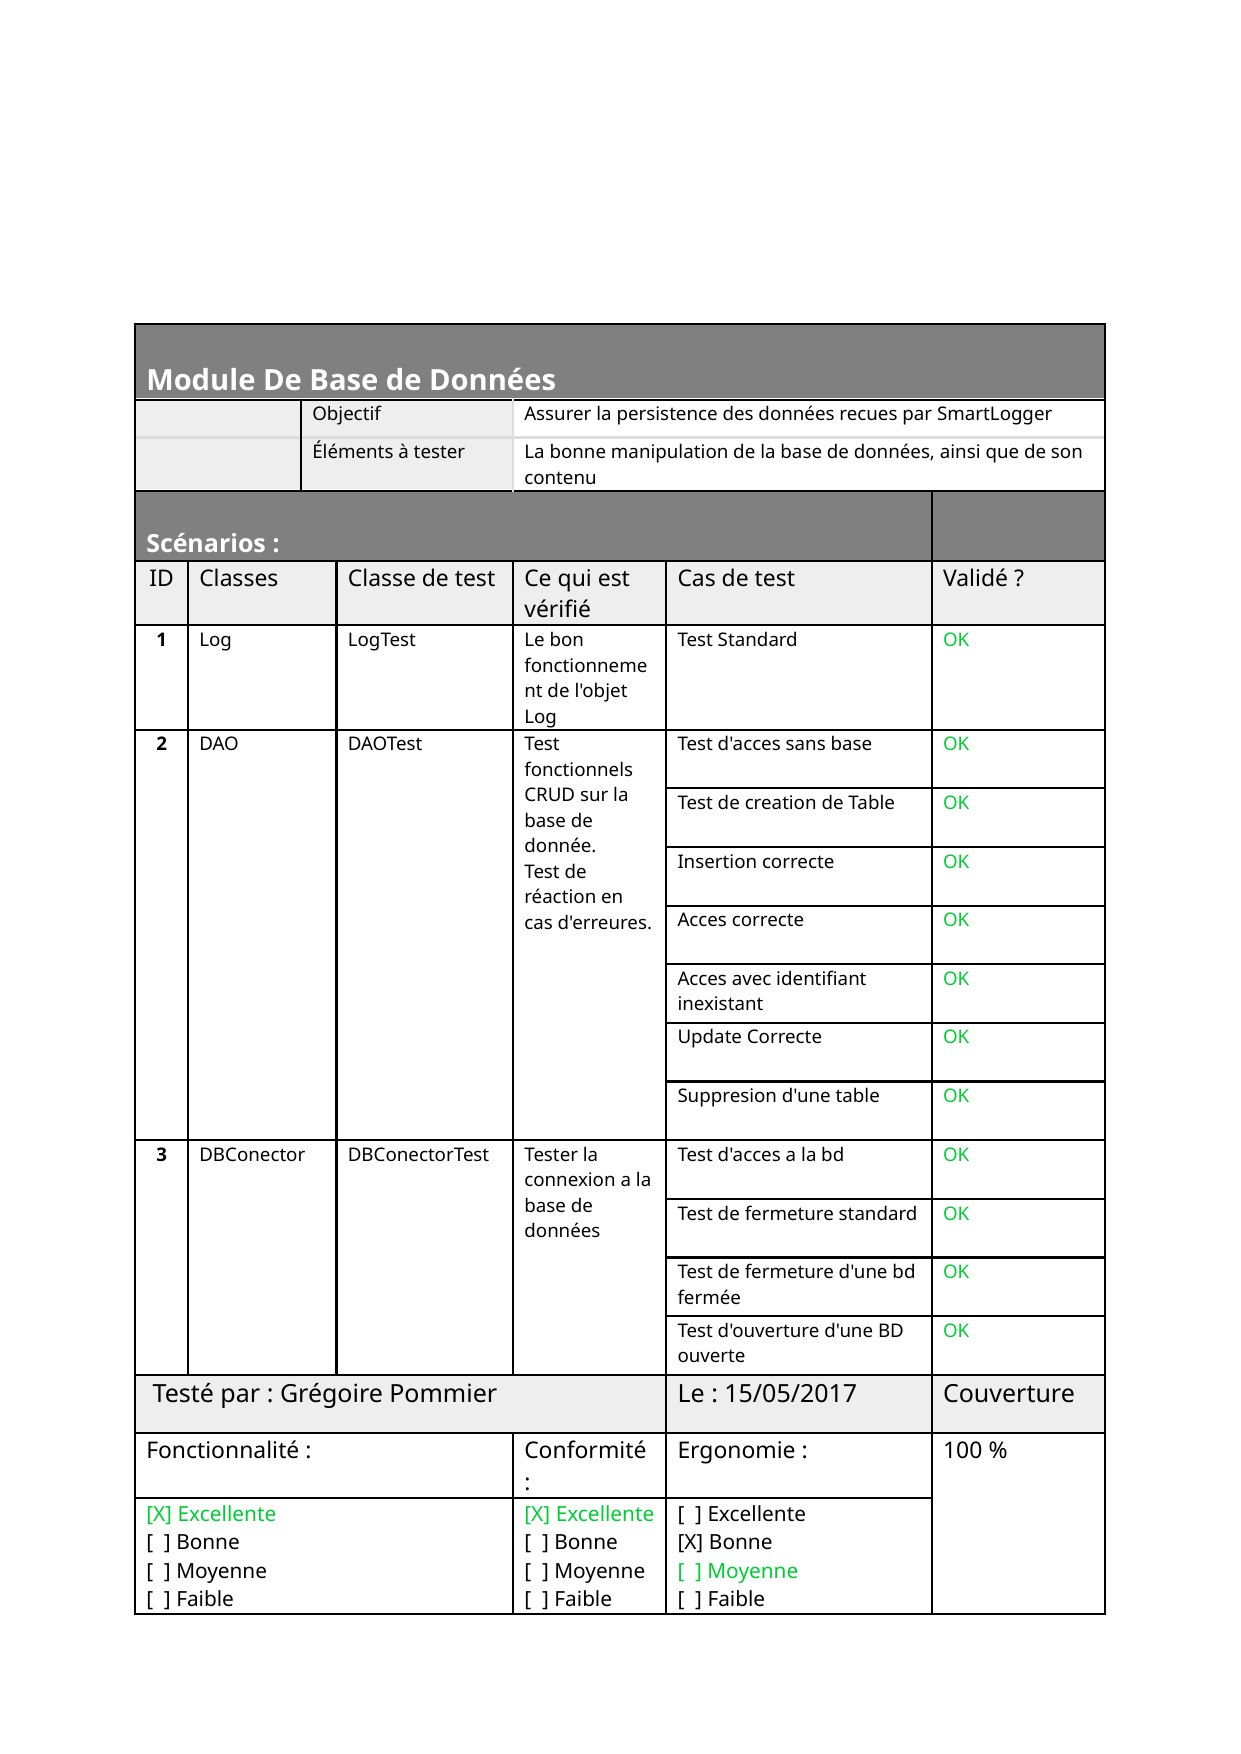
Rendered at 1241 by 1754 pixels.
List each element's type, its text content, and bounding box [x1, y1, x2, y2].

table_cell Test fonctionnels CRUD sur la base de donnée. Test de réaction en cas d'erreures. [514, 731, 665, 1139]
table_cell OK [933, 907, 1104, 963]
table_cell Test d'ouverture d'une BD ouverte [667, 1317, 931, 1374]
table_cell [136, 439, 300, 489]
table_cell [X] Excellente [ ] Bonne [ ] Moyenne [ ] Faible [514, 1499, 665, 1613]
table_cell OK [933, 731, 1104, 787]
table_cell Scénarios : [136, 492, 931, 560]
table_cell Acces correcte [667, 907, 931, 963]
table_cell OK [933, 1024, 1104, 1080]
table_cell Fonctionnalité : [136, 1434, 512, 1497]
table_cell Update Correcte [667, 1024, 931, 1080]
table_cell OK [933, 626, 1104, 728]
table_cell Test de fermeture d'une bd fermée [667, 1259, 931, 1315]
table_cell Test d'acces a la bd [667, 1141, 931, 1198]
table_cell OK [933, 1200, 1104, 1256]
table_cell Acces avec identifiant inexistant [667, 965, 931, 1022]
table_cell Le bon fonctionnement de l'objet Log [514, 626, 665, 728]
table_cell OK [933, 848, 1104, 904]
table_cell Tester la connexion a la base de données [514, 1141, 665, 1374]
table_cell Ergonomie : [667, 1434, 931, 1497]
table_cell Classes [189, 562, 335, 624]
table_cell DBConectorTest [338, 1141, 512, 1374]
table_cell [933, 492, 1104, 560]
table_cell Insertion correcte [667, 848, 931, 904]
table_cell OK [933, 1317, 1104, 1374]
table_cell Test Standard [667, 626, 931, 728]
table_cell OK [933, 789, 1104, 846]
table_cell Assurer la persistence des données recues par SmartLogger [514, 401, 1104, 436]
table_cell [X] Excellente [ ] Bonne [ ] Moyenne [ ] Faible [136, 1499, 512, 1613]
table_cell OK [933, 1083, 1104, 1139]
table_cell Test de creation de Table [667, 789, 931, 846]
table_cell Testé par : Grégoire Pommier [136, 1376, 665, 1432]
table_cell Test d'acces sans base [667, 731, 931, 787]
table_cell OK [933, 1259, 1104, 1315]
table_cell ID [136, 562, 187, 624]
table_cell 2 [136, 731, 187, 1139]
table_cell 1 [136, 626, 187, 728]
table_cell Ce qui est vérifié [514, 562, 665, 624]
table_cell OK [933, 965, 1104, 1022]
table_cell DBConector [189, 1141, 335, 1374]
table_cell Suppresion d'une table [667, 1083, 931, 1139]
table_cell La bonne manipulation de la base de données, ainsi que de son contenu [514, 439, 1104, 489]
table_cell Le : 15/05/2017 [667, 1376, 931, 1432]
table_cell DAOTest [338, 731, 512, 1139]
table_cell OK [933, 1141, 1104, 1198]
table_cell [ ] Excellente [X] Bonne [ ] Moyenne [ ] Faible [667, 1499, 931, 1613]
table_cell Couverture [933, 1376, 1104, 1432]
table_cell Cas de test [667, 562, 931, 624]
table_cell Objectif [302, 401, 512, 436]
table_cell LogTest [338, 626, 512, 728]
table_cell Log [189, 626, 335, 728]
table_cell Test de fermeture standard [667, 1200, 931, 1256]
table_cell [136, 401, 300, 436]
table_cell Éléments à tester [302, 439, 512, 489]
table_cell Classe de test [338, 562, 512, 624]
table_cell DAO [189, 731, 335, 1139]
table_cell 100 % [933, 1434, 1104, 1613]
table_cell 3 [136, 1141, 187, 1374]
table_cell Validé ? [933, 562, 1104, 624]
table_header Module De Base de Données [136, 325, 1104, 398]
table_cell Conformité : [514, 1434, 665, 1497]
